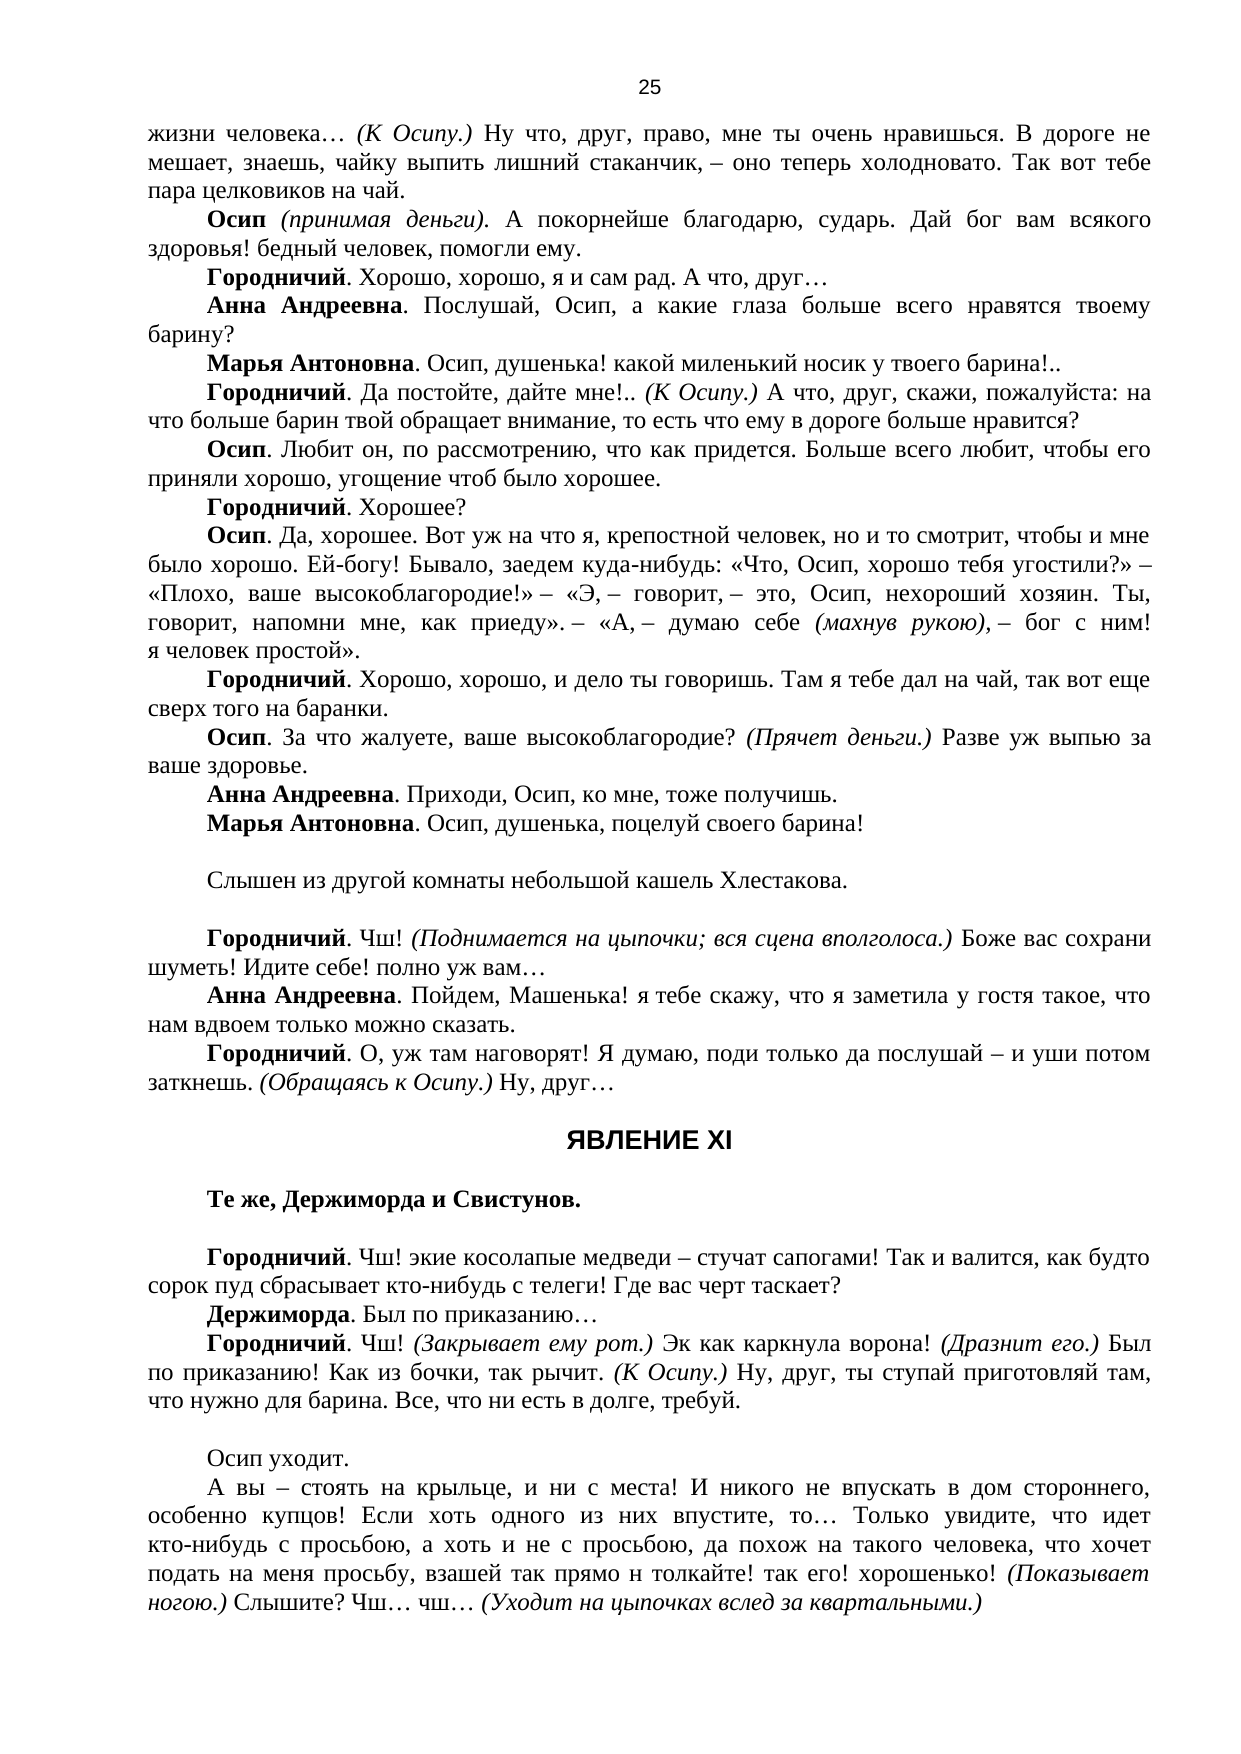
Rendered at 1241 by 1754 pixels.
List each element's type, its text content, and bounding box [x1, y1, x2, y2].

text Осип уходит. [148, 1443, 1152, 1472]
text Городничий. Чш! (Закрывает ему рот.) Эк как каркнула ворона! (Дразнит его.) Был по приказанию! Как из бочки, так рычит. (К Осипу.) Ну, друг, ты ступай приготовляй там, что нужно для барина. Все, что ни есть в долге, требуй. [148, 1328, 1152, 1414]
text жизни человека… (К Осипу.) Ну что, друг, право, мне ты очень нравишься. В дороге не мешает, знаешь, чайку выпить лишний стаканчик, – оно теперь холодновато. Так вот тебе пара целковиков на чай. [148, 118, 1152, 204]
text Анна Андреевна. Приходи, Осип, ко мне, тоже получишь. [148, 779, 1152, 808]
text Городничий. Да постойте, дайте мне!.. (К Осипу.) А что, друг, скажи, пожалуйста: на что больше барин твой обращает внимание, то есть что ему в дороге больше нравится? [148, 377, 1152, 434]
text А вы – стоять на крыльце, и ни с места! И никого не впускать в дом стороннего, особенно купцов! Если хоть одного из них впустите, то… Только увидите, что идет кто‑нибудь с просьбою, а хоть и не с просьбою, да похож на такого человека, что хочет подать на меня просьбу, взашей так прямо н толкайте! так его! хорошенько! (Показывает ногою.) Слышите? Чш… чш… (Уходит на цыпочках вслед за квартальными.) [148, 1472, 1152, 1616]
text Городничий. Хорошо, хорошо, и дело ты говоришь. Там я тебе дал на чай, так вот еще сверх того на баранки. [148, 664, 1152, 722]
text Городничий. Хорошее? [148, 492, 1152, 521]
text Городничий. О, уж там наговорят! Я думаю, поди только да послушай – и уши потом заткнешь. (Обращаясь к Осипу.) Ну, друг… [148, 1038, 1152, 1096]
text Городничий. Чш! (Поднимается на цыпочки; вся сцена вполголоса.) Боже вас сохрани шуметь! Идите себе! полно уж вам… [148, 923, 1152, 981]
text Анна Андреевна. Пойдем, Машенька! я тебе скажу, что я заметила у гостя такое, что нам вдвоем только можно сказать. [148, 981, 1152, 1038]
text Осип (принимая деньги). А покорнейше благодарю, сударь. Дай бог вам всякого здоровья! бедный человек, помогли ему. [148, 204, 1152, 262]
text Анна Андреевна. Послушай, Осип, а какие глаза больше всего нравятся твоему барину? [148, 291, 1152, 348]
text Городничий. Хорошо, хорошо, я и сам рад. А что, друг… [148, 262, 1152, 291]
text Городничий. Чш! экие косолапые медведи – стучат сапогами! Так и валится, как будто сорок пуд сбрасывает кто‑нибудь с телеги! Где вас черт таскает? [148, 1242, 1152, 1299]
text Осип. За что жалуете, ваше высокоблагородие? (Прячет деньги.) Разве уж выпью за ваше здоровье. [148, 722, 1152, 779]
text Держиморда. Был по приказанию… [148, 1299, 1152, 1328]
text Те же, Держиморда и Свистунов. [148, 1184, 1152, 1213]
text Марья Антоновна. Осип, душенька! какой миленький носик у твоего барина!.. [148, 348, 1152, 377]
text Осип. Любит он, по рассмотрению, что как придется. Больше всего любит, чтобы его приняли хорошо, угощение чтоб было хорошее. [148, 434, 1152, 492]
text Осип. Да, хорошее. Вот уж на что я, крепостной человек, но и то смотрит, чтобы и мне было хорошо. Ей‑богу! Бывало, заедем куда‑нибудь: «Что, Осип, хорошо тебя угостили?» – «Плохо, ваше высокоблагородие!» – «Э, – говорит, – это, Осип, нехороший хозяин. Ты, говорит, напомни мне, как приеду». – «А, – думаю себе (махнув рукою), – бог с ним! я человек простой». [148, 521, 1152, 664]
subtitle ЯВЛЕНИЕ XI [148, 1124, 1152, 1156]
text Марья Антоновна. Осип, душенька, поцелуй своего барина! [148, 808, 1152, 837]
text Слышен из другой комнаты небольшой кашель Хлестакова. [148, 866, 1152, 894]
